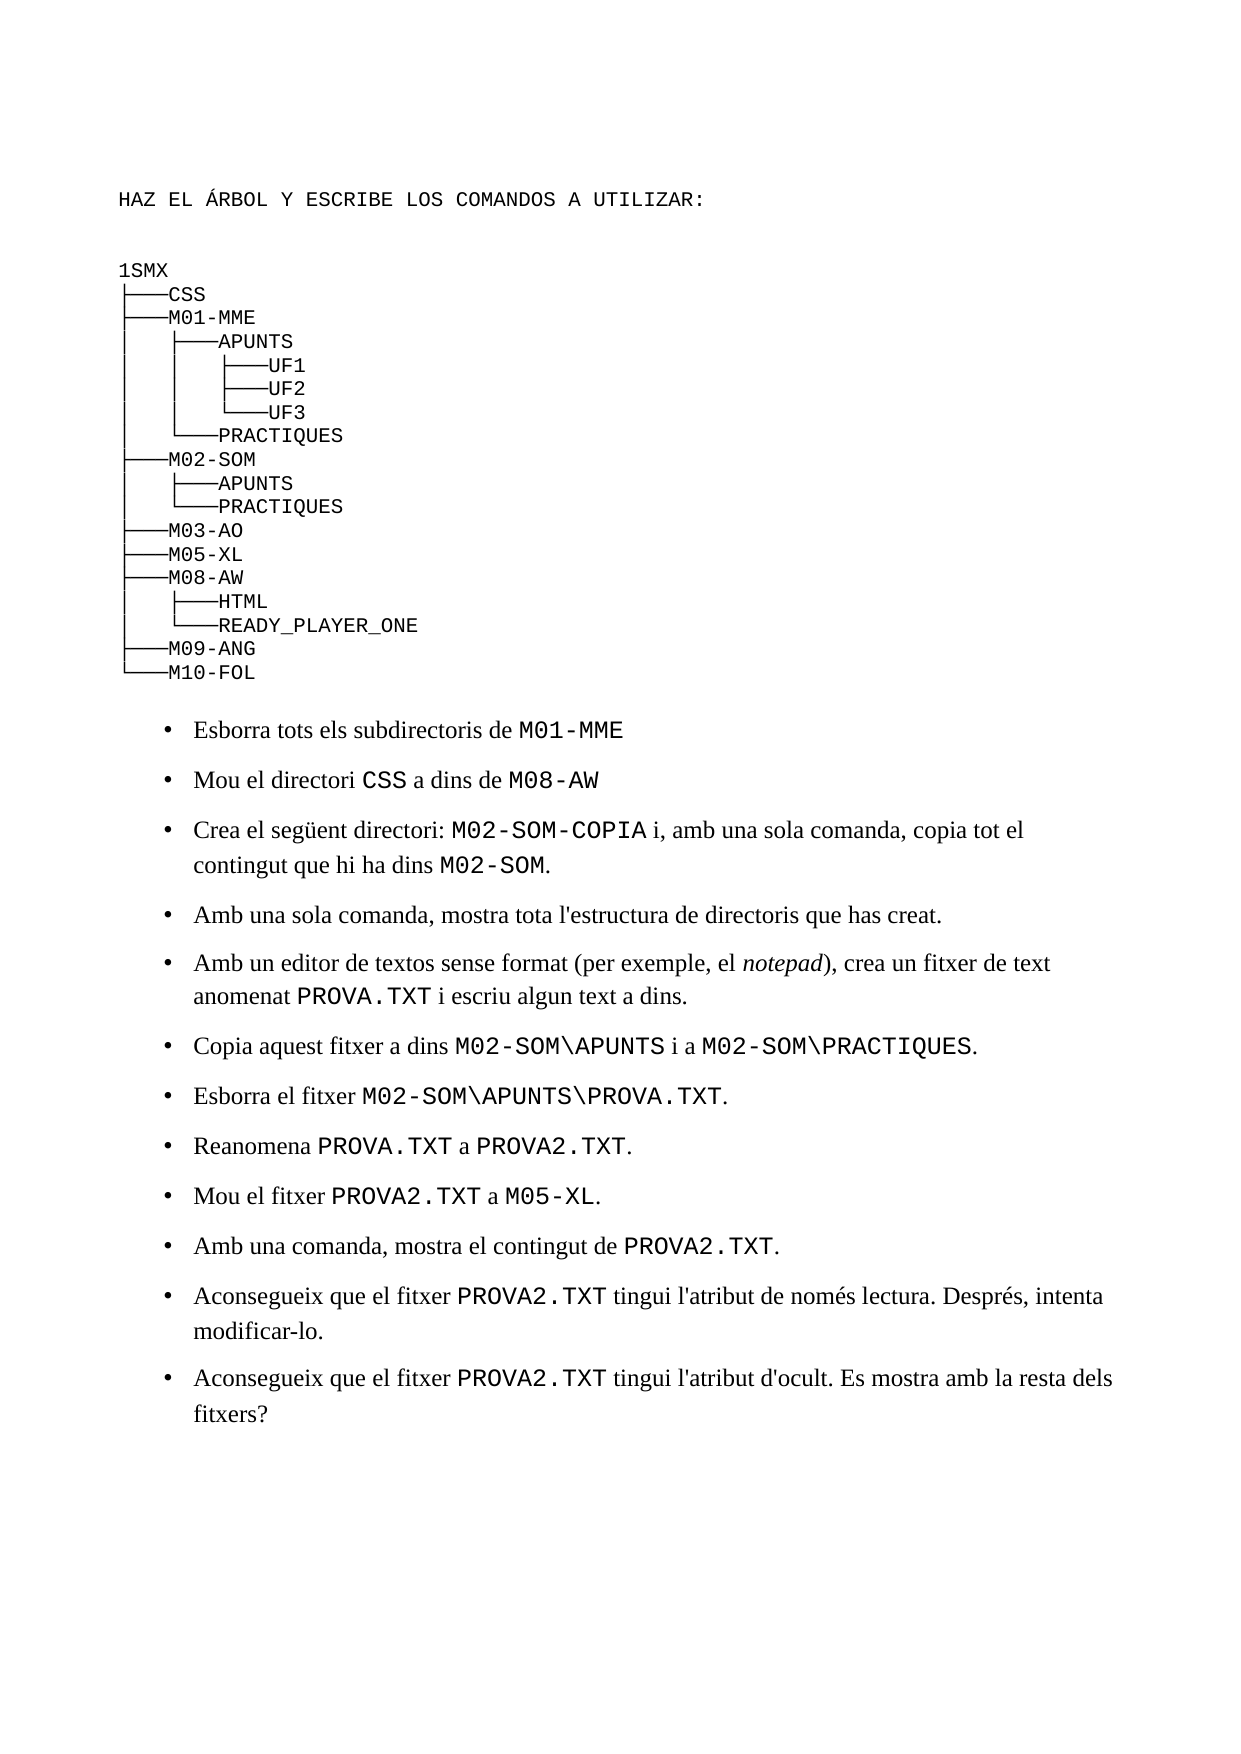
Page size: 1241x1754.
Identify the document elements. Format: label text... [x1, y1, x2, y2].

text ├───M05-XL [125, 544, 1122, 567]
list Mou el directori CSS a dins de M08-AW [164, 765, 1122, 796]
list Copia aquest fitxer a dins M02-SOM\APUNTS i a M02-SOM\PRACTIQUES. [164, 1031, 1122, 1062]
text ├───M01-MME [118, 307, 1122, 331]
text │ │ ├───UF1 [118, 354, 1122, 378]
text │ ├───APUNTS [175, 473, 1122, 496]
list Reanomena PROVA.TXT a PROVA2.TXT. [164, 1131, 1122, 1162]
list Aconsegueix que el fitxer PROVA2.TXT tingui l'atribut de només lectura. Després, intenta modificar-lo. [164, 1281, 1122, 1345]
text │ └───PRACTIQUES [118, 426, 1122, 449]
text │ ├───APUNTS [175, 331, 1122, 354]
text │ │ └───UF3 [175, 402, 1122, 426]
text HAZ EL ÁRBOL Y ESCRIBE LOS COMANDOS A UTILIZAR: [118, 189, 1122, 213]
text │ ├───APUNTS [125, 331, 174, 354]
text ├───M09-ANG [118, 638, 1122, 662]
text │ └───READY_PLAYER_ONE [125, 615, 1122, 638]
text │ └───PRACTIQUES [118, 496, 1122, 520]
text ├───M08-AW [118, 567, 1122, 591]
text │ │ ├───UF2 [118, 378, 1122, 402]
list Amb una comanda, mostra el contingut de PROVA2.TXT. [164, 1231, 1122, 1262]
list Crea el següent directori: M02-SOM-COPIA i, amb una sola comanda, copia tot el contingut que hi ha dins M02-SOM. [164, 815, 1122, 881]
text ├───M03-AO [118, 520, 1122, 544]
text 1SMX [118, 260, 1122, 284]
text │ ├───APUNTS [125, 473, 174, 496]
text ├───CSS [125, 284, 1122, 307]
list Amb un editor de textos sense format (per exemple, el notepad), crea un fitxer de text anomenat PROVA.TXT i escriu algun text a dins. [164, 948, 1122, 1012]
list Mou el fitxer PROVA2.TXT a M05-XL. [164, 1181, 1122, 1212]
list Esborra tots els subdirectoris de M01-MME [164, 715, 1122, 746]
list Aconsegueix que el fitxer PROVA2.TXT tingui l'atribut d'ocult. Es mostra amb la resta dels fitxers? [164, 1363, 1122, 1427]
text └───M10-FOL [118, 662, 1122, 686]
text │ ├───HTML [118, 591, 1122, 615]
list Amb una sola comanda, mostra tota l'estructura de directoris que has creat. [164, 900, 1122, 929]
list Esborra el fitxer M02-SOM\APUNTS\PROVA.TXT. [164, 1081, 1122, 1112]
text ├───M02-SOM [118, 449, 1122, 473]
text │ │ └───UF3 [125, 402, 174, 426]
